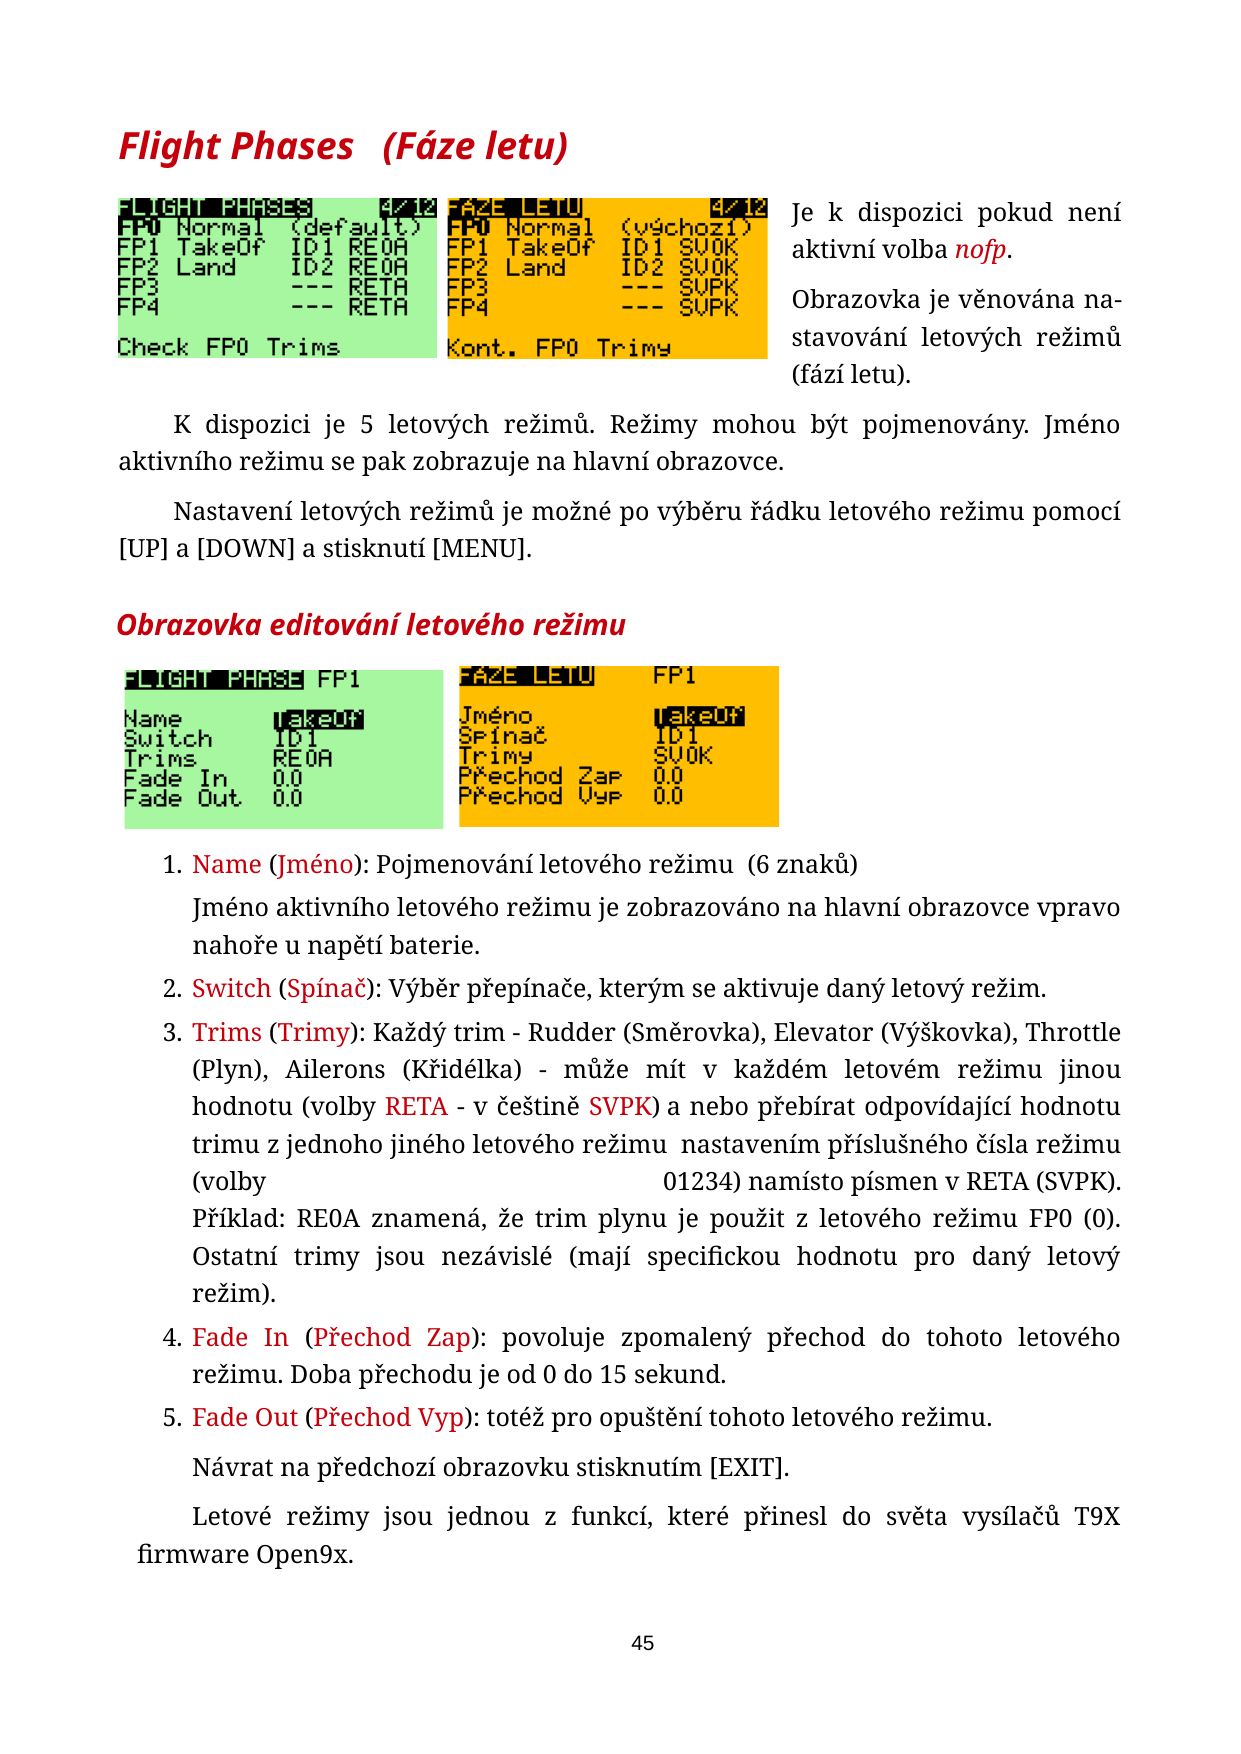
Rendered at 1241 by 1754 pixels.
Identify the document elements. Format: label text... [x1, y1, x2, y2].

picture [118, 198, 437, 358]
list Name (Jméno): Pojmenování letového režimu (6 znaků) [162, 656, 1122, 881]
text Obrazovka je věnována na­stavování letových režimů (fází letu). [118, 282, 1122, 391]
list Trims (Trimy): Každý trim - Rudder (Směrovka), Elevator (Výškovka), Throttle (Plyn), Ailerons (Křidélka) - může mít v každém letovém režimu jinou hodnotu (vol­by RETA - v češtině SVPK) a nebo přebírat odpovídající hodnotu trimu z jednoho ji­ného letového režimu nastavením příslušného čísla režimu (volby 01234) namísto písmen v RETA (SVPK). Příklad: RE0A znamená, že trim plynu je použit z letového režimu FP0 (0). Ostatní trimy jsou nezávislé (mají specifickou hodnotu pro daný letový režim). [162, 1014, 1122, 1310]
text K dispozici je 5 letových režimů. Režimy mohou být pojmenovány. Jméno aktivního režimu se pak zobrazuje na hlavní obrazovce. [118, 406, 1122, 478]
subtitle Obrazovka editování letového režimu [116, 605, 1122, 644]
picture [124, 670, 444, 829]
list Fade In (Přechod Zap): povoluje zpomalený přechod do tohoto letového režimu. Doba přechodu je od 0 do 15 sekund. [162, 1319, 1122, 1391]
list Fade Out (Přechod Vyp): totéž pro opuštění tohoto letového režimu. [162, 1400, 1122, 1434]
picture [459, 666, 780, 827]
text Je k dispozici pokud není ak­tivní volba nofp. [118, 194, 1122, 266]
text Letové režimy jsou jednou z funkcí, které přinesl do světa vysílačů T9X firmware Open9x. [137, 1499, 1122, 1571]
text Jméno aktivního letového režimu je zobrazováno na hlavní obrazovce vpravo naho­ře u napětí baterie. [192, 890, 1122, 962]
picture [447, 198, 768, 359]
subtitle Flight Phases (Fáze letu) [118, 119, 1122, 170]
text Návrat na předchozí obrazovku stisknutím [EXIT]. [137, 1449, 1122, 1483]
text Nastavení letových režimů je možné po výběru řádku letového režimu pomocí [UP] a [DOWN] a stisknutí [MENU]. [118, 494, 1122, 565]
list Switch (Spínač): Výběr přepínače, kterým se aktivuje daný letový režim. [162, 971, 1122, 1005]
